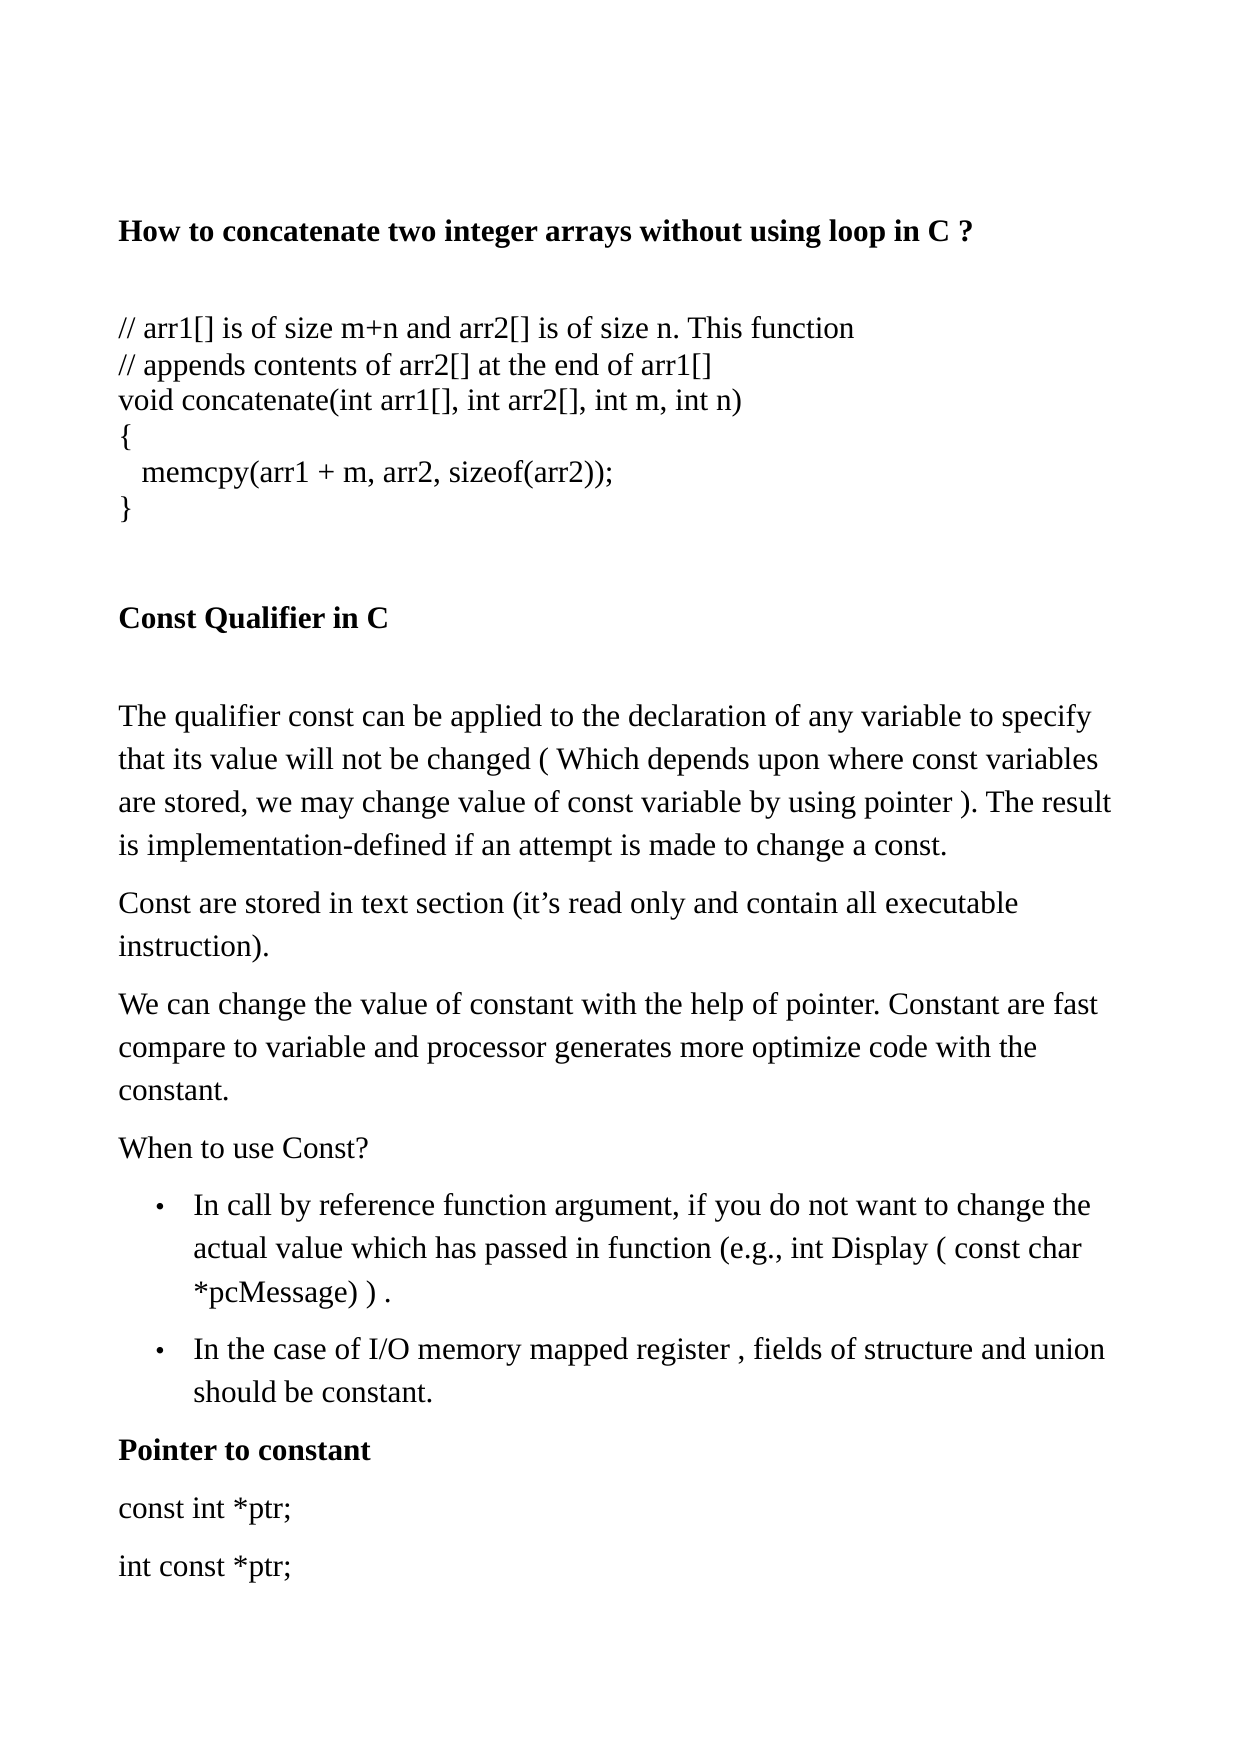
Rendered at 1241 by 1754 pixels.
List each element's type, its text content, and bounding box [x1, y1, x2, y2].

text Pointer to constant [118, 1431, 1122, 1467]
subtitle Const Qualifier in C [118, 599, 1122, 635]
text } [118, 489, 1122, 525]
text // arr1[] is of size m+n and arr2[] is of size n. This function [118, 310, 1122, 346]
text memcpy(arr1 + m, arr2, sizeof(arr2)); [118, 453, 1122, 489]
text { [118, 418, 1122, 453]
text // appends contents of arr2[] at the end of arr1[] [118, 346, 1122, 382]
text Const are stored in text section (it’s read only and contain all executable instruction). [118, 884, 1122, 963]
text const int *ptr; [118, 1489, 1122, 1525]
list In call by reference function argument, if you do not want to change the actual value which has passed in function (e.g., int Display ( const char *pcMessage) ) . [156, 1187, 1122, 1309]
text We can change the value of constant with the help of pointer. Constant are fast compare to variable and processor generates more optimize code with the constant. [118, 985, 1122, 1107]
text void concatenate(int arr1[], int arr2[], int m, int n) [118, 382, 1122, 418]
text int const *ptr; [118, 1547, 1122, 1583]
text When to use Const? [118, 1129, 1122, 1165]
text The qualifier const can be applied to the declaration of any variable to specify that its value will not be changed ( Which depends upon where const variables are stored, we may change value of const variable by using pointer ). The result is implementation-defined if an attempt is made to change a const. [118, 697, 1122, 862]
subtitle How to concatenate two integer arrays without using loop in C ? [118, 212, 1122, 248]
list In the case of I/O memory mapped register , fields of structure and union should be constant. [156, 1331, 1122, 1409]
